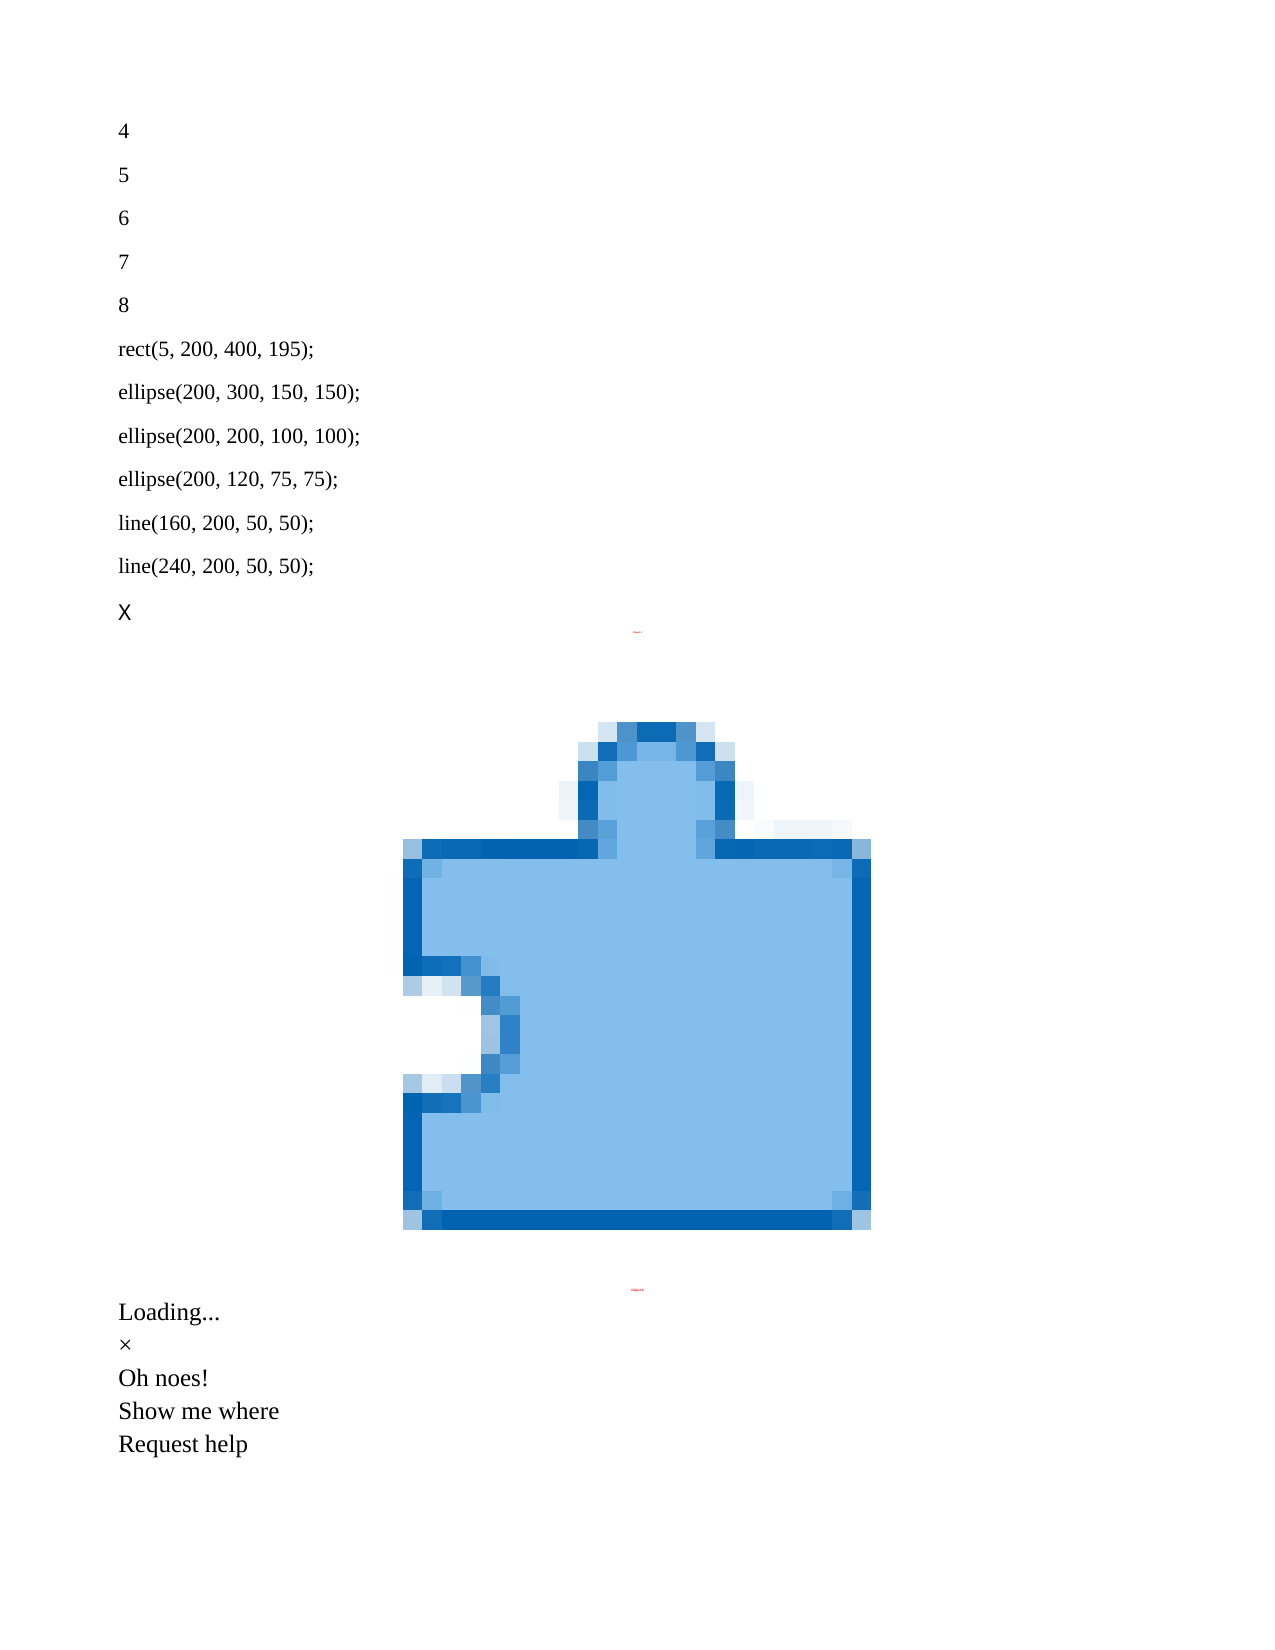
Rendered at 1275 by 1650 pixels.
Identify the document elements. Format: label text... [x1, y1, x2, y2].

text 5 [118, 162, 1157, 187]
text X [118, 597, 1157, 627]
text Show me where [118, 1396, 1157, 1424]
text 6 [118, 205, 1157, 230]
text Request help [118, 1429, 1157, 1457]
text ellipse(200, 200, 100, 100); [118, 423, 1157, 448]
text Oh noes! [118, 1363, 1157, 1391]
text rect(5, 200, 400, 195); [118, 336, 1157, 361]
text line(240, 200, 50, 50); [118, 553, 1157, 579]
text Loading... [118, 1297, 1157, 1325]
text 8 [118, 292, 1157, 317]
text 4 [118, 118, 1157, 143]
text ellipse(200, 120, 75, 75); [118, 466, 1157, 492]
text 7 [118, 249, 1157, 274]
text line(160, 200, 50, 50); [118, 510, 1157, 535]
text ellipse(200, 300, 150, 150); [118, 379, 1157, 404]
text × [118, 1330, 1157, 1358]
